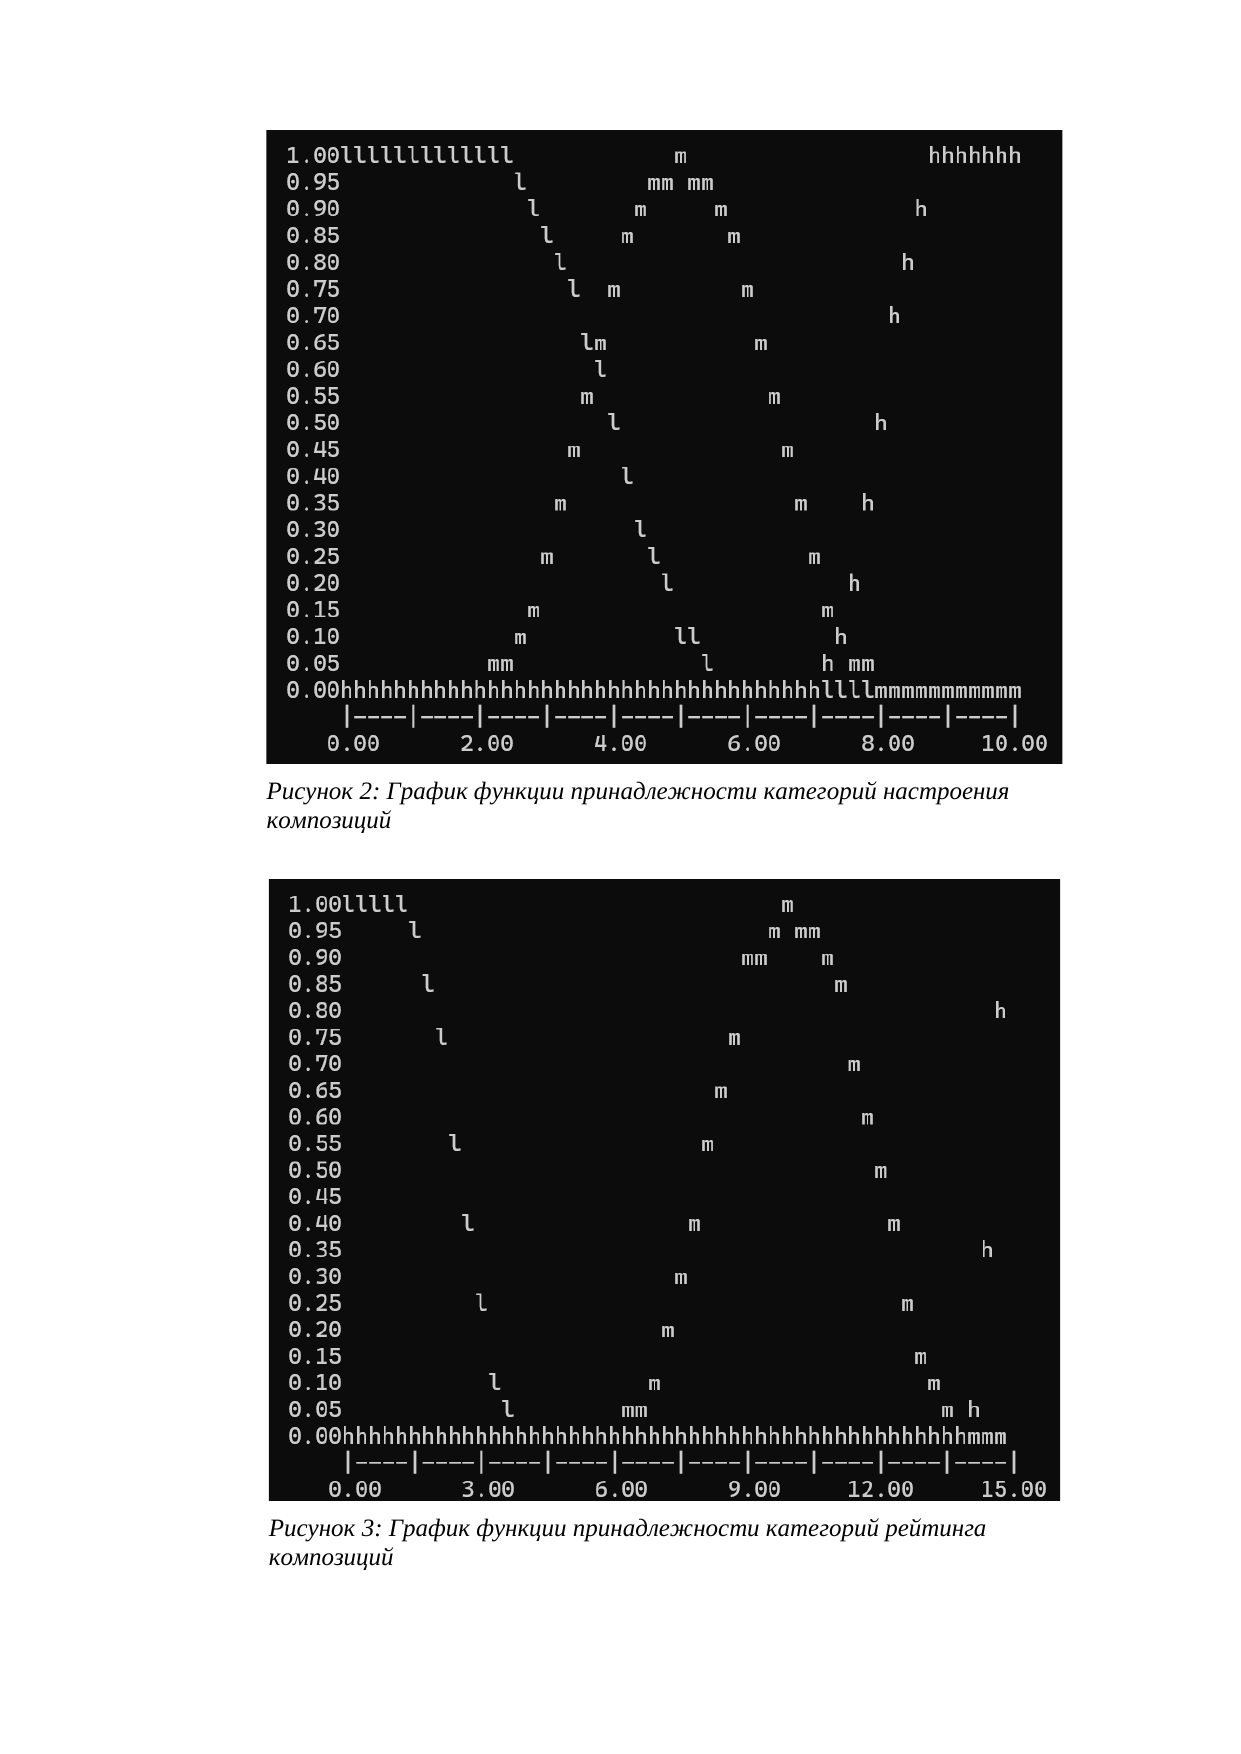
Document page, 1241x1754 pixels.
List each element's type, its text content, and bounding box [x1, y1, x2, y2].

text Рисунок 2: График функции принадлежности категорий настроения композиций [266, 764, 1062, 833]
text Рисунок 3: График функции принадлежности категорий рейтинга композиций [269, 1501, 1060, 1571]
picture [268, 879, 1060, 1501]
picture [266, 130, 1063, 764]
